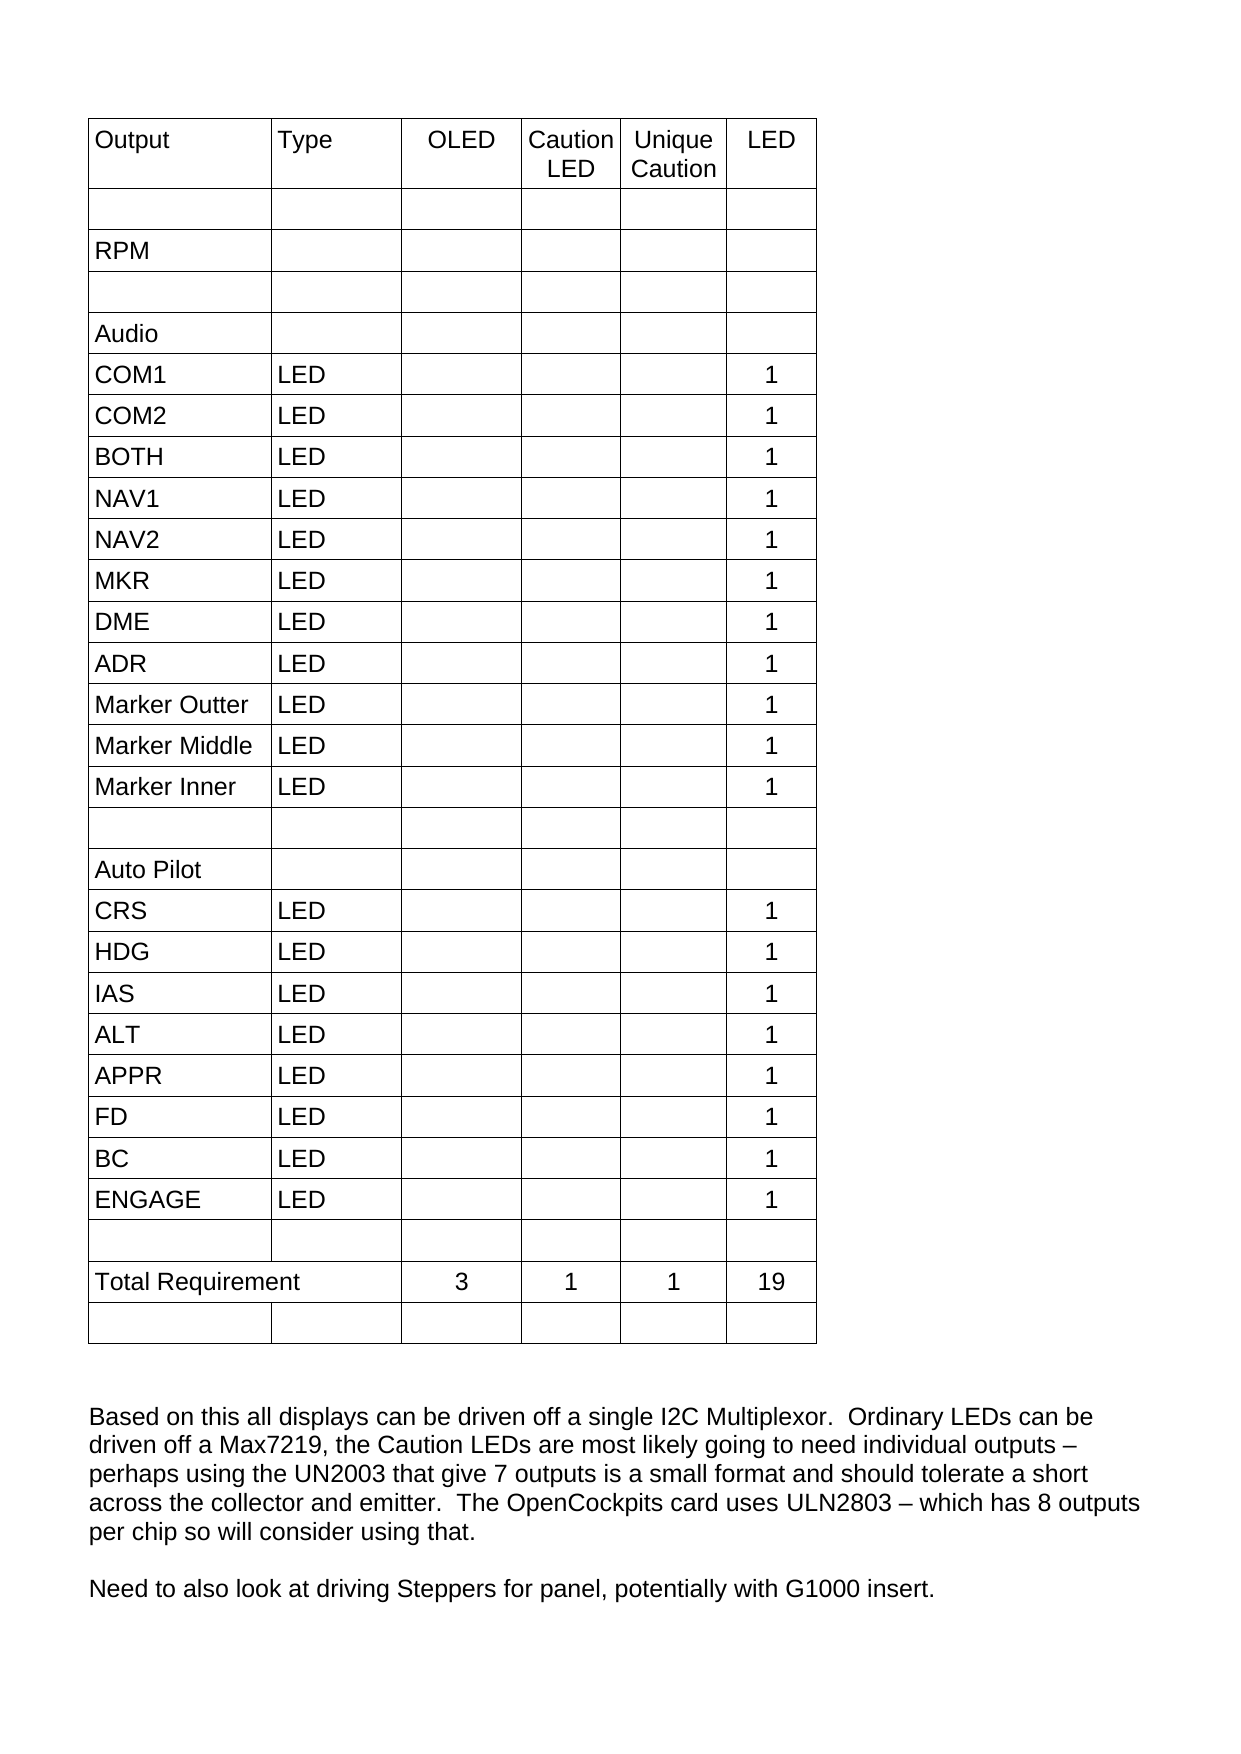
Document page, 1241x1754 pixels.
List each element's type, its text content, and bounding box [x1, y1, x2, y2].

table_header LED [727, 119, 816, 188]
table_cell RPM [89, 230, 271, 271]
table_cell LED [272, 602, 401, 642]
table_cell [522, 1220, 620, 1261]
table_cell [621, 973, 726, 1013]
table_cell [402, 767, 521, 807]
table_cell [402, 354, 521, 394]
table_header Unique Caution [621, 119, 726, 188]
table_cell [402, 1138, 521, 1178]
table_cell [402, 519, 521, 559]
table_cell Total Requirement [89, 1262, 401, 1302]
table_cell [727, 230, 816, 271]
table_cell 1 [727, 1138, 816, 1178]
table_cell [621, 519, 726, 559]
table_cell 1 [727, 932, 816, 972]
table_cell HDG [89, 932, 271, 972]
table_cell [402, 890, 521, 931]
table_cell [522, 725, 620, 766]
table_cell [402, 189, 521, 229]
table_cell [621, 313, 726, 353]
table_cell 1 [727, 1055, 816, 1096]
table_cell DME [89, 602, 271, 642]
table_cell [621, 849, 726, 889]
table_cell 1 [727, 1179, 816, 1219]
table_cell [402, 1303, 521, 1343]
table_cell Marker Inner [89, 767, 271, 807]
table_cell COM2 [89, 395, 271, 436]
table_cell [89, 272, 271, 312]
table_cell [522, 932, 620, 972]
table_cell [727, 808, 816, 848]
table_cell [522, 890, 620, 931]
table_cell [402, 1179, 521, 1219]
table_cell 1 [727, 395, 816, 436]
table_cell [522, 230, 620, 271]
table_cell ENGAGE [89, 1179, 271, 1219]
table_cell 20 [522, 1262, 620, 1302]
table_cell [621, 643, 726, 683]
table_cell [727, 1303, 816, 1343]
table_cell [522, 973, 620, 1013]
table_cell [272, 808, 401, 848]
table_cell 1 [727, 478, 816, 518]
table_cell [621, 354, 726, 394]
table_cell LED [272, 973, 401, 1013]
table_cell [402, 602, 521, 642]
table_cell [522, 684, 620, 724]
table_cell 1 [727, 725, 816, 766]
table_cell [621, 1179, 726, 1219]
table_cell [402, 684, 521, 724]
table_cell [727, 849, 816, 889]
table_cell [522, 272, 620, 312]
table_cell LED [272, 1014, 401, 1054]
table_cell [402, 808, 521, 848]
table_cell [402, 1014, 521, 1054]
table_cell [272, 849, 401, 889]
table_cell LED [272, 1055, 401, 1096]
table_cell [522, 767, 620, 807]
table_cell 1 [727, 1097, 816, 1137]
table_cell [522, 1097, 620, 1137]
table_cell [522, 1179, 620, 1219]
table_cell [621, 602, 726, 642]
table_cell LED [272, 725, 401, 766]
table_cell [522, 560, 620, 601]
table_cell [621, 1014, 726, 1054]
table_cell BC [89, 1138, 271, 1178]
table_cell 1 [727, 890, 816, 931]
table_cell 1 [727, 560, 816, 601]
table_cell [621, 230, 726, 271]
table_cell [272, 230, 401, 271]
table_cell APPR [89, 1055, 271, 1096]
table_cell [402, 478, 521, 518]
table_cell BOTH [89, 437, 271, 477]
table_cell 1 [727, 354, 816, 394]
table_cell LED [272, 395, 401, 436]
table_cell [522, 1014, 620, 1054]
table_cell [621, 560, 726, 601]
table_cell [621, 437, 726, 477]
table_cell Auto Pilot [89, 849, 271, 889]
table_cell LED [272, 1138, 401, 1178]
table_cell [522, 395, 620, 436]
table_cell 1 [727, 973, 816, 1013]
table_cell [621, 1097, 726, 1137]
table_cell [272, 1220, 401, 1261]
table_cell NAV1 [89, 478, 271, 518]
table_cell LED [272, 643, 401, 683]
table_cell [402, 230, 521, 271]
table_cell LED [272, 519, 401, 559]
table_cell [522, 354, 620, 394]
table_cell [402, 437, 521, 477]
table_cell [522, 313, 620, 353]
table_cell [621, 272, 726, 312]
table_cell FD [89, 1097, 271, 1137]
table_cell [522, 189, 620, 229]
table_cell [621, 808, 726, 848]
table_cell LED [272, 560, 401, 601]
table_cell [727, 313, 816, 353]
table_cell [402, 313, 521, 353]
table_cell [621, 1055, 726, 1096]
table_cell [522, 808, 620, 848]
table_header OLED [402, 119, 521, 188]
table_cell [402, 973, 521, 1013]
table_cell 1 [727, 519, 816, 559]
table_cell [621, 725, 726, 766]
table_cell [621, 478, 726, 518]
table_cell [402, 849, 521, 889]
table_cell [402, 1220, 521, 1261]
table_cell NAV2 [89, 519, 271, 559]
table_cell LED [272, 354, 401, 394]
table_cell [402, 560, 521, 601]
table_cell 1 [727, 602, 816, 642]
table_cell [522, 1055, 620, 1096]
table_cell [89, 1303, 271, 1343]
table_cell 6 [402, 1262, 521, 1302]
table_cell COM1 [89, 354, 271, 394]
table_cell [621, 890, 726, 931]
table_header Type [272, 119, 401, 188]
table_cell [402, 932, 521, 972]
table_cell [522, 519, 620, 559]
table_cell [522, 478, 620, 518]
table_cell [272, 1303, 401, 1343]
table_cell [727, 1220, 816, 1261]
table_cell [272, 189, 401, 229]
table_cell [522, 1303, 620, 1343]
table_cell [272, 313, 401, 353]
table_cell [621, 1138, 726, 1178]
table_cell [402, 725, 521, 766]
table_cell LED [272, 890, 401, 931]
table_cell 15 [621, 1262, 726, 1302]
table_cell [621, 932, 726, 972]
table_cell [727, 189, 816, 229]
table_cell CRS [89, 890, 271, 931]
table_cell 1 [727, 1014, 816, 1054]
table_cell [402, 1097, 521, 1137]
table_cell LED [272, 932, 401, 972]
table_header Caution LED [522, 119, 620, 188]
table_cell [621, 395, 726, 436]
table_cell [621, 1303, 726, 1343]
table_cell [89, 808, 271, 848]
table_cell [402, 395, 521, 436]
table_header Output [89, 119, 271, 188]
table_cell [522, 437, 620, 477]
table_cell [621, 684, 726, 724]
table_cell [621, 767, 726, 807]
table_cell LED [272, 437, 401, 477]
table_cell 1 [727, 437, 816, 477]
table_cell [402, 1055, 521, 1096]
text Need to also look at driving Steppers for panel, potentially with G1000 insert. [88, 1574, 1152, 1603]
table_cell 1 [727, 643, 816, 683]
table_cell LED [272, 767, 401, 807]
table_cell [89, 1220, 271, 1261]
table_cell IAS [89, 973, 271, 1013]
table_cell [727, 272, 816, 312]
table_cell Audio [89, 313, 271, 353]
table_cell [89, 189, 271, 229]
table_cell LED [272, 478, 401, 518]
table_cell 1 [727, 684, 816, 724]
table_cell 19 [727, 1262, 816, 1302]
table_cell [272, 272, 401, 312]
table_cell [522, 1138, 620, 1178]
table_cell MKR [89, 560, 271, 601]
table_cell Marker Outter [89, 684, 271, 724]
table_cell LED [272, 1179, 401, 1219]
table_cell [522, 849, 620, 889]
table_cell ADR [89, 643, 271, 683]
table_cell [402, 272, 521, 312]
table_cell LED [272, 1097, 401, 1137]
table_cell LED [272, 684, 401, 724]
table_cell [621, 189, 726, 229]
table_cell ALT [89, 1014, 271, 1054]
table_cell [522, 602, 620, 642]
table_cell 1 [727, 767, 816, 807]
table_cell [402, 643, 521, 683]
table_cell Marker Middle [89, 725, 271, 766]
text Based on this all displays can be driven off a single I2C Multiplexor. Ordinary LEDs can be driven off a Max7219, the Caution LEDs are most likely going to need individual outputs – perhaps using the UN2003 that give 7 outputs is a small format and should tolerate a short across the collector and emitter. The OpenCockpits card uses ULN2803 – which has 8 outputs per chip so will consider using that. [88, 1402, 1152, 1545]
table_cell [621, 1220, 726, 1261]
table_cell [522, 643, 620, 683]
